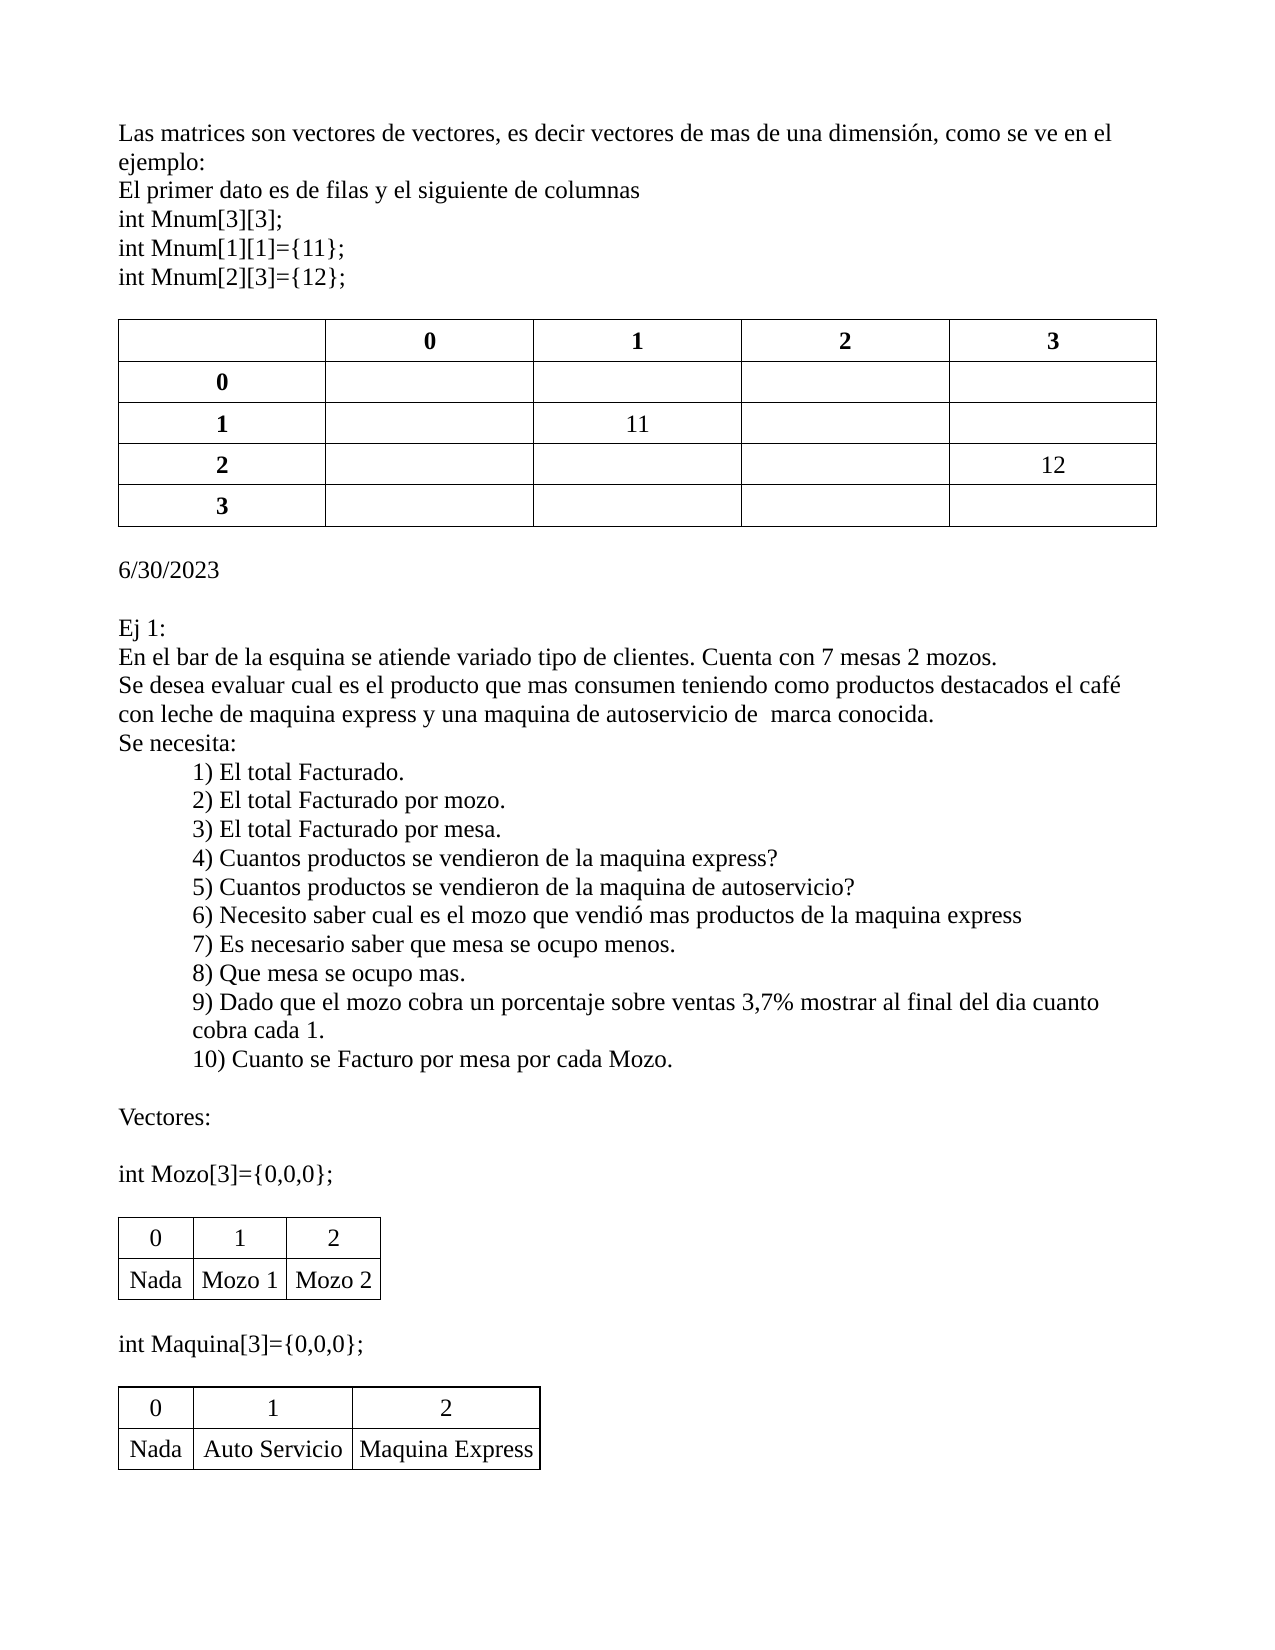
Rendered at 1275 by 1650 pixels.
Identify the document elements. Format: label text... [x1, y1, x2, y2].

table_cell [326, 362, 533, 402]
text 8) Que mesa se ocupo mas. [118, 958, 1157, 987]
table_cell [534, 362, 741, 402]
table_header 3 [950, 320, 1156, 361]
text Ej 1: [118, 613, 1157, 642]
text Vectores: [118, 1102, 1157, 1130]
table_header 0 [119, 1218, 193, 1258]
text int Mnum[3][3]; [118, 204, 1157, 233]
table_header 2 [287, 1218, 380, 1258]
table_header 1 [194, 1218, 286, 1258]
table_cell 12 [950, 444, 1156, 484]
text int Mnum[2][3]={12}; [118, 262, 1157, 291]
table_cell [742, 362, 949, 402]
table_cell [742, 444, 949, 484]
text En el bar de la esquina se atiende variado tipo de clientes. Cuenta con 7 mesas 2 mozos. [118, 642, 1157, 670]
text 2) El total Facturado por mozo. [118, 785, 1157, 814]
table_header 2 [742, 320, 949, 361]
table_cell 0 [119, 362, 325, 402]
text El primer dato es de filas y el siguiente de columnas [118, 176, 1157, 204]
table_cell [950, 403, 1156, 443]
text 5) Cuantos productos se vendieron de la maquina de autoservicio? [118, 872, 1157, 900]
table_cell Nada [119, 1259, 193, 1299]
table_cell 11 [534, 403, 741, 443]
table_cell Nada [119, 1429, 193, 1469]
text int Mozo[3]={0,0,0}; [118, 1159, 1157, 1188]
text Las matrices son vectores de vectores, es decir vectores de mas de una dimensión, como se ve en el ejemplo: [118, 118, 1157, 176]
table_cell [326, 485, 533, 526]
text Se necesita: [118, 728, 1157, 757]
text 7) Es necesario saber que mesa se ocupo menos. [118, 929, 1157, 958]
text 9) Dado que el mozo cobra un porcentaje sobre ventas 3,7% mostrar al final del dia cuanto cobra cada 1. [118, 987, 1157, 1044]
table_cell [534, 444, 741, 484]
table_cell [534, 485, 741, 526]
table_header 0 [119, 1388, 193, 1428]
table_cell [950, 362, 1156, 402]
table_header [119, 320, 325, 361]
table_cell 2 [119, 444, 325, 484]
table_cell Auto Servicio [194, 1429, 352, 1469]
table_cell [326, 444, 533, 484]
table_header 0 [326, 320, 533, 361]
table_cell [950, 485, 1156, 526]
table_cell [742, 403, 949, 443]
table_cell Mozo 1 [194, 1259, 286, 1299]
table_header 2 [353, 1388, 539, 1428]
text Se desea evaluar cual es el producto que mas consumen teniendo como productos destacados el café con leche de maquina express y una maquina de autoservicio de marca conocida. [118, 670, 1157, 728]
text 10) Cuanto se Facturo por mesa por cada Mozo. [118, 1044, 1157, 1073]
table_header 1 [194, 1388, 352, 1428]
table_cell [326, 403, 533, 443]
table_cell 3 [119, 485, 325, 526]
text 6) Necesito saber cual es el mozo que vendió mas productos de la maquina express [118, 900, 1157, 929]
text 6/30/2023 [118, 555, 1157, 584]
text int Maquina[3]={0,0,0}; [118, 1329, 1157, 1358]
text 4) Cuantos productos se vendieron de la maquina express? [118, 843, 1157, 872]
table_cell Maquina Express [353, 1429, 539, 1469]
table_cell 1 [119, 403, 325, 443]
table_cell [742, 485, 949, 526]
text int Mnum[1][1]={11}; [118, 233, 1157, 262]
table_cell Mozo 2 [287, 1259, 380, 1299]
text 3) El total Facturado por mesa. [118, 814, 1157, 843]
table_header 1 [534, 320, 741, 361]
text 1) El total Facturado. [118, 757, 1157, 785]
